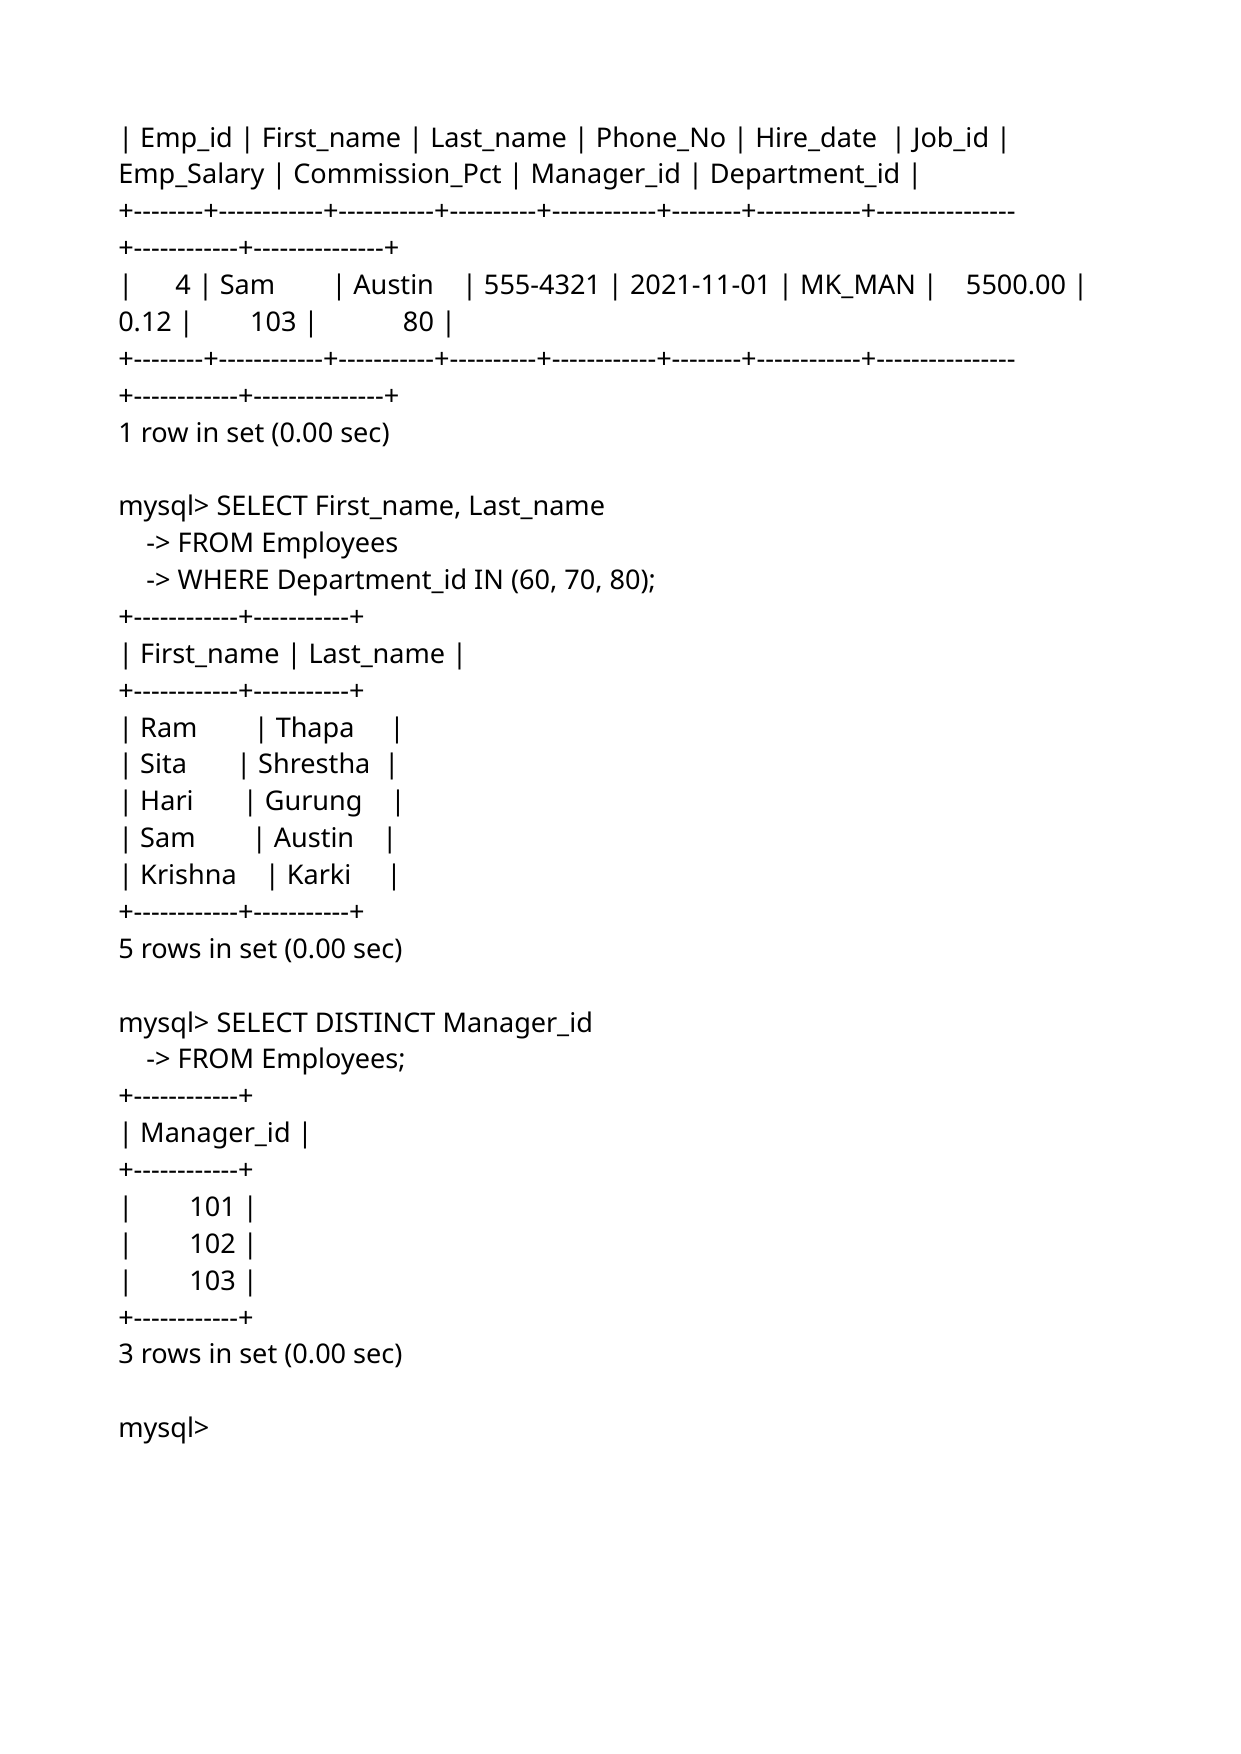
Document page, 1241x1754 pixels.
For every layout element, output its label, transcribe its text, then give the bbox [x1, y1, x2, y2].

text +--------+------------+-----------+----------+------------+--------+------------+----------------+------------+---------------+ [118, 192, 1122, 266]
text +------------+-----------+ [118, 892, 1122, 929]
text | 102 | [118, 1224, 1122, 1261]
text | Sita | Shrestha | [118, 745, 1122, 782]
text +------------+ [118, 1151, 1122, 1187]
text 1 row in set (0.00 sec) [118, 413, 1122, 450]
text | Hari | Gurung | [118, 782, 1122, 819]
text | Ram | Thapa | [118, 708, 1122, 745]
text -> FROM Employees; [118, 1040, 1122, 1077]
text | Krishna | Karki | [118, 856, 1122, 892]
text +------------+-----------+ [118, 597, 1122, 634]
text | 4 | Sam | Austin | 555-4321 | 2021-11-01 | MK_MAN | 5500.00 | 0.12 | 103 | 80 | [118, 266, 1122, 339]
text | First_name | Last_name | [118, 634, 1122, 671]
text +------------+ [118, 1298, 1122, 1335]
text | Emp_id | First_name | Last_name | Phone_No | Hire_date | Job_id | Emp_Salary | Commission_Pct | Manager_id | Department_id | [118, 118, 1122, 192]
text 5 rows in set (0.00 sec) [118, 929, 1122, 966]
text 3 rows in set (0.00 sec) [118, 1335, 1122, 1372]
text +------------+ [118, 1077, 1122, 1114]
text | Sam | Austin | [118, 819, 1122, 856]
text | Manager_id | [118, 1114, 1122, 1151]
text +------------+-----------+ [118, 671, 1122, 708]
text | 103 | [118, 1261, 1122, 1298]
text +--------+------------+-----------+----------+------------+--------+------------+----------------+------------+---------------+ [118, 339, 1122, 413]
text | 101 | [118, 1187, 1122, 1224]
text mysql> [118, 1409, 1122, 1446]
text mysql> SELECT DISTINCT Manager_id [118, 1003, 1122, 1040]
text -> FROM Employees [118, 524, 1122, 561]
text mysql> SELECT First_name, Last_name [118, 487, 1122, 524]
text -> WHERE Department_id IN (60, 70, 80); [118, 561, 1122, 597]
